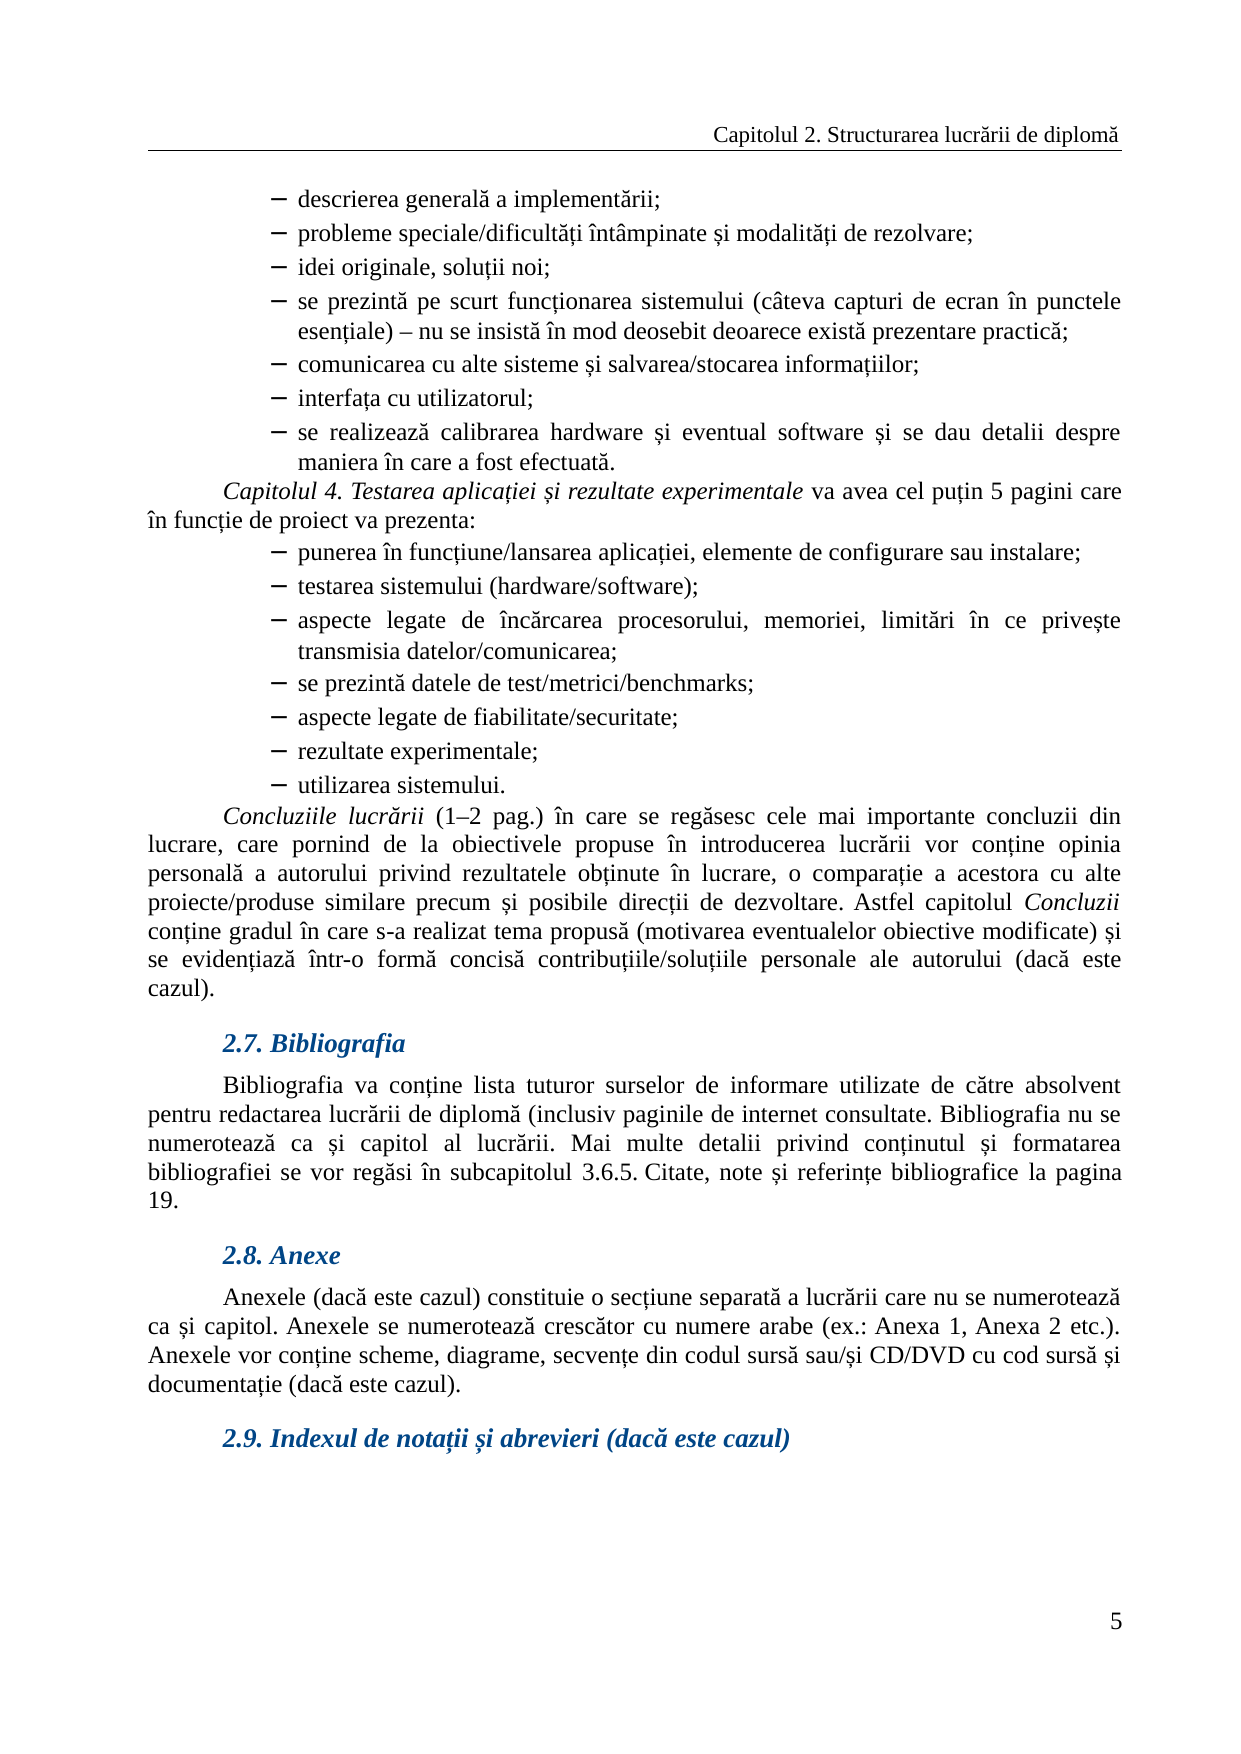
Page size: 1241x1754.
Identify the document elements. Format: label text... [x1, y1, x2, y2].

list se realizează calibrarea hardware și eventual software și se dau detalii despre maniera în care a fost efectuată. [279, 413, 1122, 476]
list aspecte legate de fiabilitate/securitate; [279, 699, 1122, 733]
list interfața cu utilizatorul; [279, 379, 1122, 413]
list comunicarea cu alte sisteme și salvarea/stocarea informațiilor; [279, 345, 1122, 379]
subtitle Indexul de notații și abrevieri (dacă este cazul) [223, 1422, 1122, 1453]
subtitle Anexe [223, 1239, 1122, 1270]
list rezultate experimentale; [279, 733, 1122, 767]
list se prezintă pe scurt funcționarea sistemului (câteva capturi de ecran în punctele esențiale) – nu se insistă în mod deosebit deoarece există prezentare practică; [279, 282, 1122, 345]
text Concluziile lucrării (1–2 pag.) în care se regăsesc cele mai importante concluzii din lucrare, care pornind de la obiectivele propuse în introducerea lucrării vor conține opinia personală a autorului privind rezultatele obținute în lucrare, o comparație a acestora cu alte proiecte/produse similare precum și posibile direcții de dezvoltare. Astfel capitolul Concluzii conține gradul în care s‑a realizat tema propusă (motivarea eventualelor obiective modificate) și se evidențiază într-o formă concisă contribuțiile/soluțiile personale ale autorului (dacă este cazul). [148, 801, 1122, 1002]
text Capitolul 4. Testarea aplicației și rezultate experimentale va avea cel puțin 5 pagini care în funcție de proiect va prezenta: [148, 476, 1122, 534]
list testarea sistemului (hardware/software); [279, 568, 1122, 602]
list utilizarea sistemului. [279, 767, 1122, 801]
list se prezintă datele de test/metrici/benchmarks; [279, 664, 1122, 699]
list punerea în funcțiune/lansarea aplicației, elemente de configurare sau instalare; [279, 534, 1122, 568]
list idei originale, soluții noi; [279, 248, 1122, 282]
list aspecte legate de încărcarea procesorului, memoriei, limitări în ce privește transmisia datelor/comunicarea; [279, 602, 1122, 664]
subtitle Bibliografia [223, 1027, 1122, 1058]
list descrierea generală a implementării; [279, 180, 1122, 214]
text Bibliografia va conține lista tuturor surselor de informare utilizate de către absolvent pentru redactarea lucrării de diplomă (inclusiv paginile de internet consultate. Bibliografia nu se numerotează ca și capitol al lucrării. Mai multe detalii privind conținutul și formatarea bibliografiei se vor regăsi în subcapitolul 3.6.5. Citate, note și referințe bibliografice la pagina 19. [148, 1070, 1122, 1214]
list probleme speciale/dificultăți întâmpinate și modalități de rezolvare; [279, 214, 1122, 248]
text Anexele (dacă este cazul) constituie o secțiune separată a lucrării care nu se numerotează ca și capitol. Anexele se numerotează crescător cu numere arabe (ex.: Anexa 1, Anexa 2 etc.). Anexele vor conține scheme, diagrame, secvențe din codul sursă sau/și CD/DVD cu cod sursă și documentație (dacă este cazul). [148, 1282, 1122, 1397]
